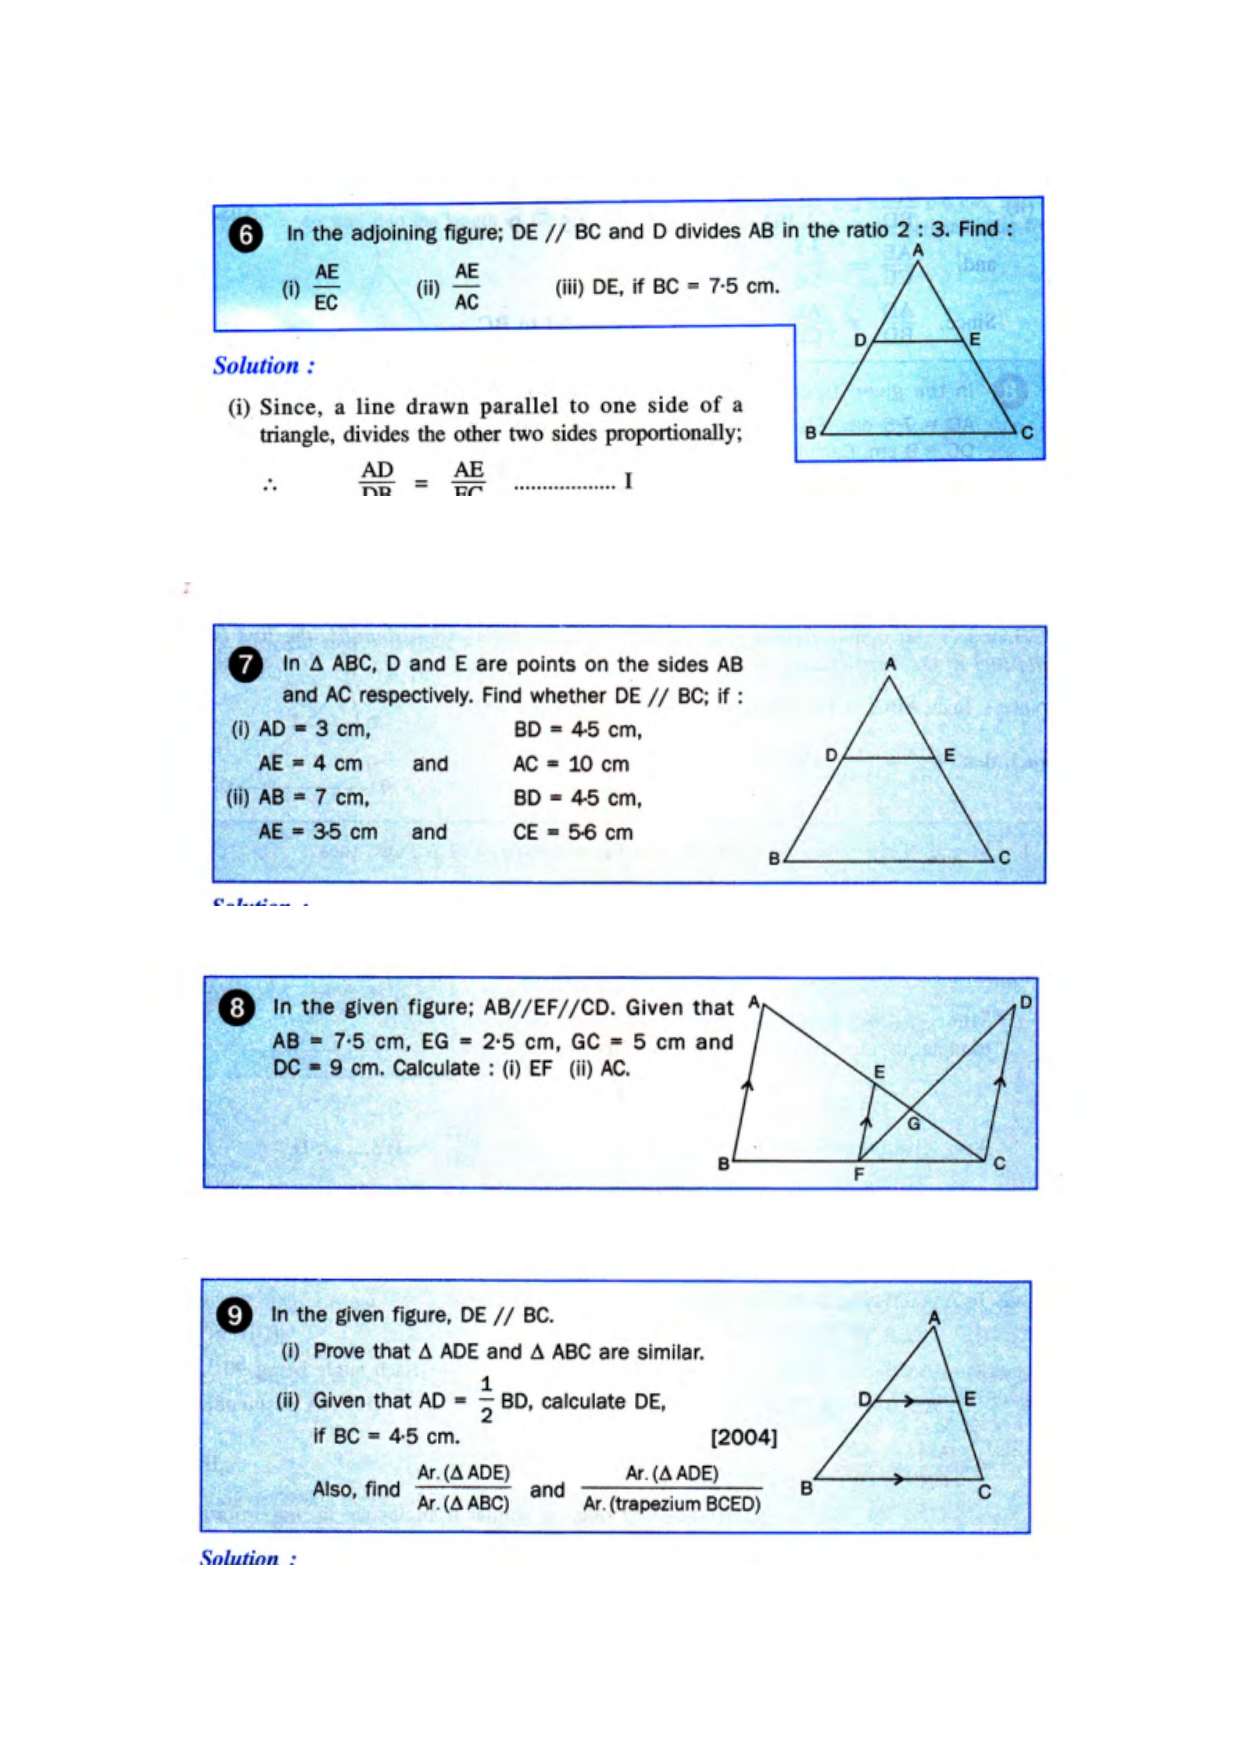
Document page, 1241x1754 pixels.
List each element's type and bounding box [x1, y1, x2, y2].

picture [164, 175, 1076, 496]
picture [149, 582, 1092, 906]
picture [142, 963, 1099, 1201]
picture [154, 1258, 1086, 1565]
